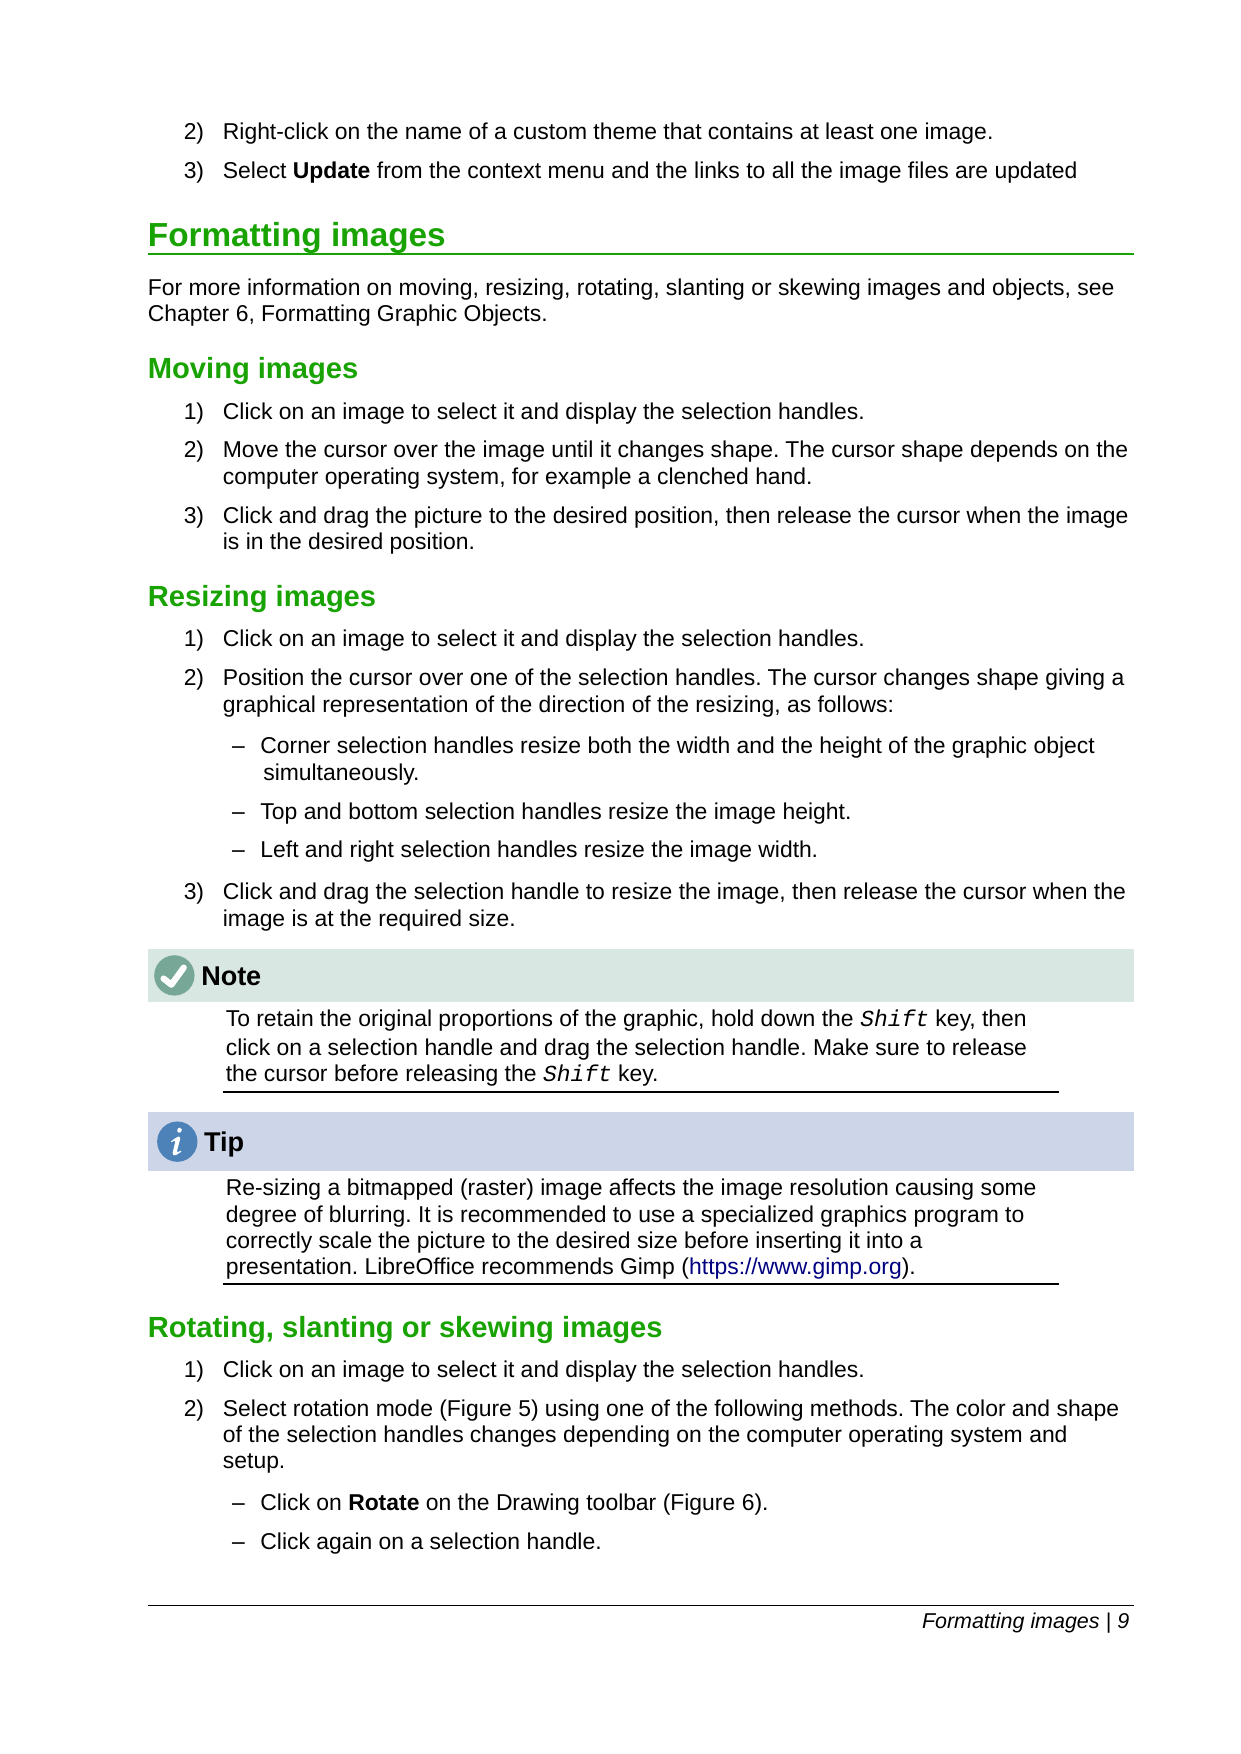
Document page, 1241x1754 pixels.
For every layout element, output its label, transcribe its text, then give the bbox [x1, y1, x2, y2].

list Click and drag the selection handle to resize the image, then release the cursor when the image is at the required size. [204, 878, 1134, 931]
list Select Update from the context menu and the links to all the image files are updated [204, 157, 1134, 183]
text Re-sizing a bitmapped (raster) image affects the image resolution causing some degree of blurring. It is recommended to use a specialized graphics program to correctly scale the picture to the desired size before inserting it into a presentation. LibreOffice recommends Gimp (https://www.gimp.org). [223, 1171, 1059, 1283]
list Click on an image to select it and display the selection handles. [204, 1356, 1134, 1382]
list Position the cursor over one of the selection handles. The cursor changes shape giving a graphical representation of the direction of the resizing, as follows: [204, 664, 1134, 717]
subtitle Note [148, 949, 1134, 1002]
list Click on an image to select it and display the selection handles. [204, 625, 1134, 652]
list Click on an image to select it and display the selection handles. [204, 398, 1134, 424]
subtitle Resizing images [148, 579, 1134, 613]
list Move the cursor over the image until it changes shape. The cursor shape depends on the computer operating system, for example a clenched hand. [204, 436, 1134, 489]
subtitle Moving images [148, 352, 1134, 385]
subtitle Rotating, slanting or skewing images [148, 1310, 1134, 1343]
list Select rotation mode (Figure 5) using one of the following methods. The color and shape of the selection handles changes depending on the computer operating system and setup. [204, 1395, 1134, 1474]
list Click again on a selection handle. [229, 1525, 1134, 1557]
list Left and right selection handles resize the image width. [229, 833, 1134, 866]
subtitle Formatting images [148, 214, 1134, 253]
list Click and drag the picture to the desired position, then release the cursor when the image is in the desired position. [204, 502, 1134, 554]
list Right-click on the name of a custom theme that contains at least one image. [204, 118, 1134, 144]
list Corner selection handles resize both the width and the height of the graphic object simultaneously. [229, 729, 1134, 785]
subtitle Tip [148, 1112, 1134, 1171]
list Top and bottom selection handles resize the image height. [229, 795, 1134, 824]
list Click on Rotate on the Drawing toolbar (Figure 6). [229, 1486, 1134, 1516]
text To retain the original proportions of the graphic, hold down the Shift key, then click on a selection handle and drag the selection handle. Make sure to release the cursor before releasing the Shift key. [223, 1002, 1059, 1091]
text For more information on moving, resizing, rotating, slanting or skewing images and objects, see Chapter 6, Formatting Graphic Objects. [148, 274, 1134, 327]
